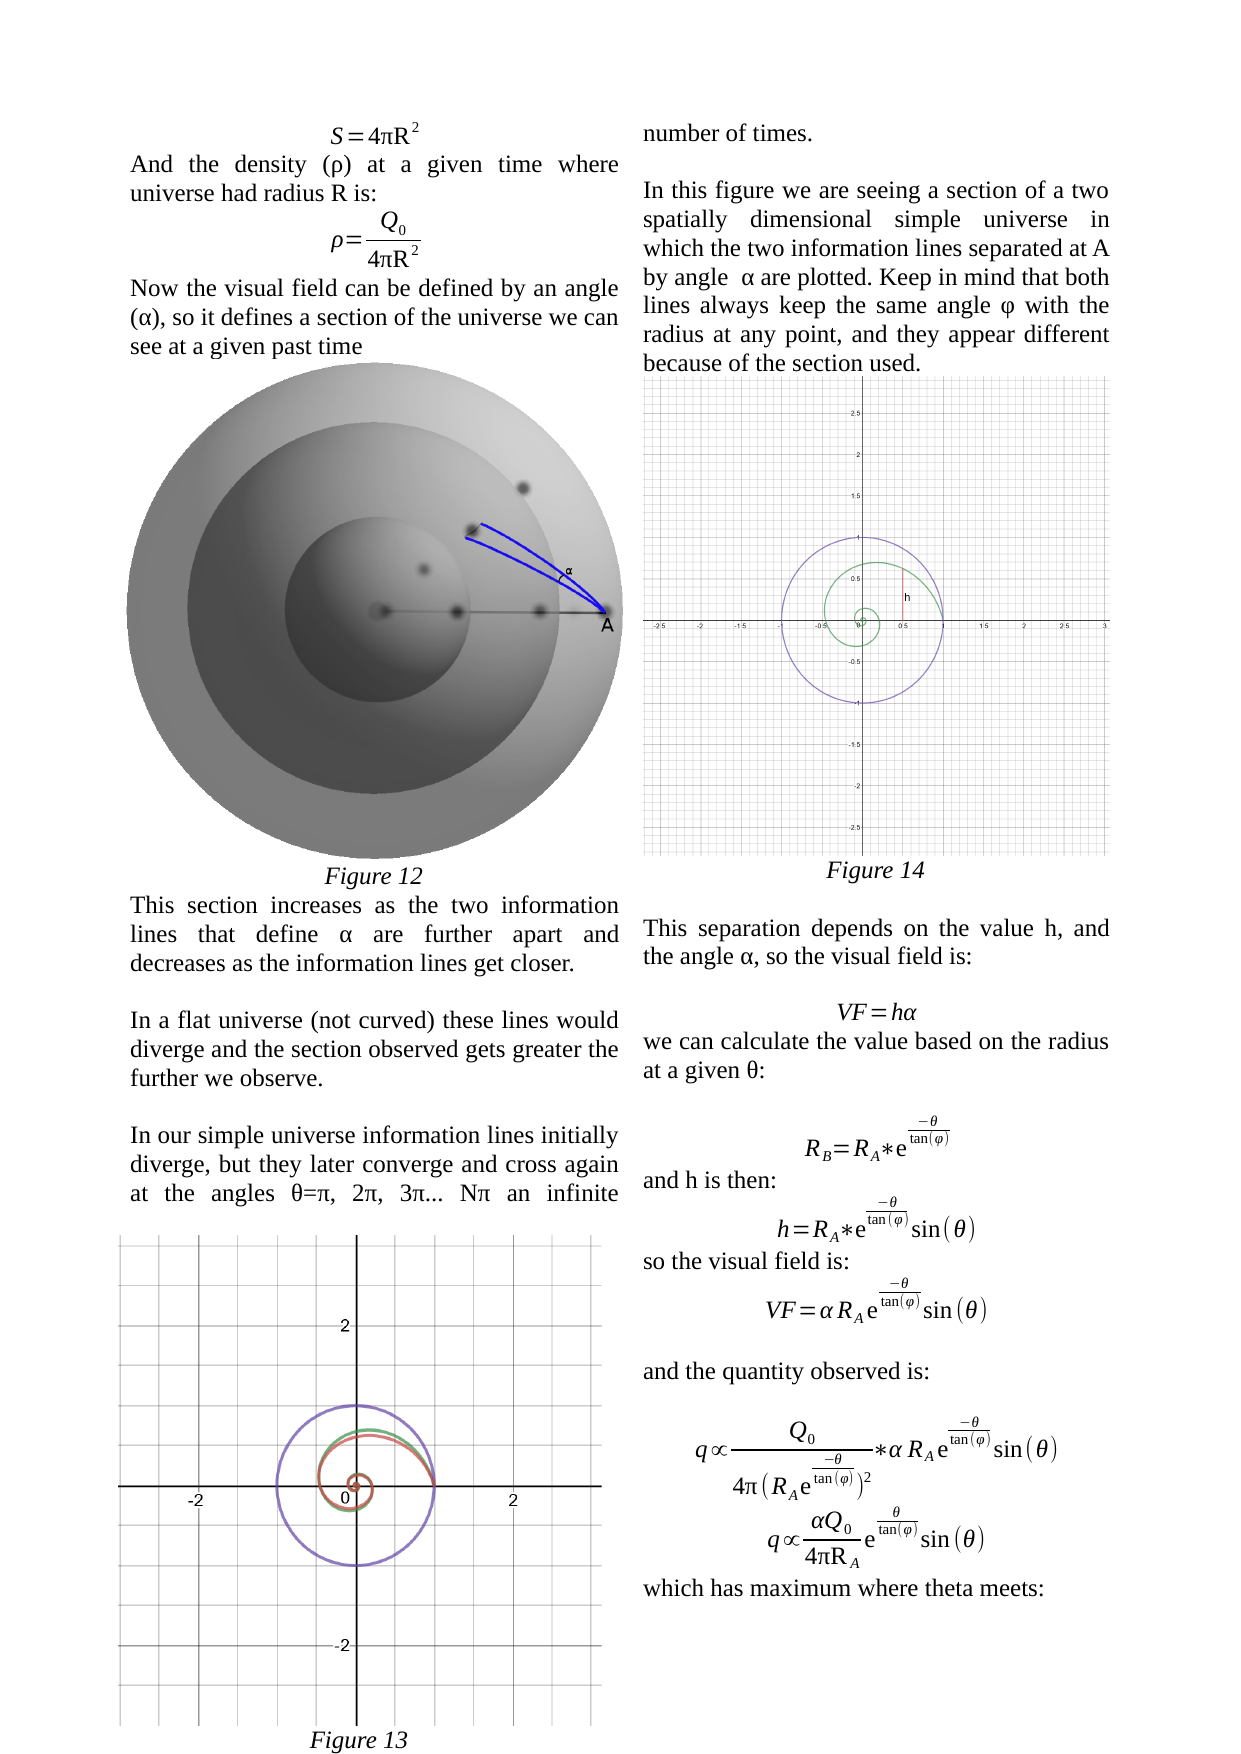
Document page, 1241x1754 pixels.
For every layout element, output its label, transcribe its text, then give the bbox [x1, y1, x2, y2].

text And the density (ρ) at a given time where universe had radius R is: [130, 149, 619, 207]
text which has maximum where theta meets: [643, 1573, 1110, 1601]
picture [643, 376, 1110, 856]
text number of times. [643, 118, 1110, 147]
text so the visual field is: [643, 1246, 1110, 1275]
text In this figure we are seeing a section of a two spatially dimensional simple universe in which the two information lines separated at A by angle α are plotted. Keep in mind that both lines always keep the same angle φ with the radius at any point, and they appear different because of the section used. [643, 176, 1110, 376]
text In a flat universe (not curved) these lines would diverge and the section observed gets greater the further we observe. [130, 1005, 619, 1091]
text This separation depends on the value h, and the angle α, so the visual field is: [643, 913, 1110, 970]
text In our simple universe information lines initially diverge, but they later converge and cross again at the angles θ=π, 2π, 3π... Nπ an infinite [130, 1120, 619, 1206]
picture [118, 1235, 602, 1726]
text we can calculate the value based on the radius at a given θ: [643, 1026, 1110, 1084]
text This section increases as the two information lines that define α are further apart and decreases as the information lines get closer. [130, 890, 619, 976]
text Figure 14 [635, 389, 1118, 884]
text Figure 13 [118, 1726, 602, 1754]
text and h is then: [643, 1165, 1110, 1194]
text and the quantity observed is: [643, 1356, 1110, 1384]
picture [123, 359, 626, 862]
text Figure 12 [124, 862, 626, 890]
text Now the visual field can be defined by an angle (α), so it defines a section of the universe we can see at a given past time [130, 273, 619, 359]
